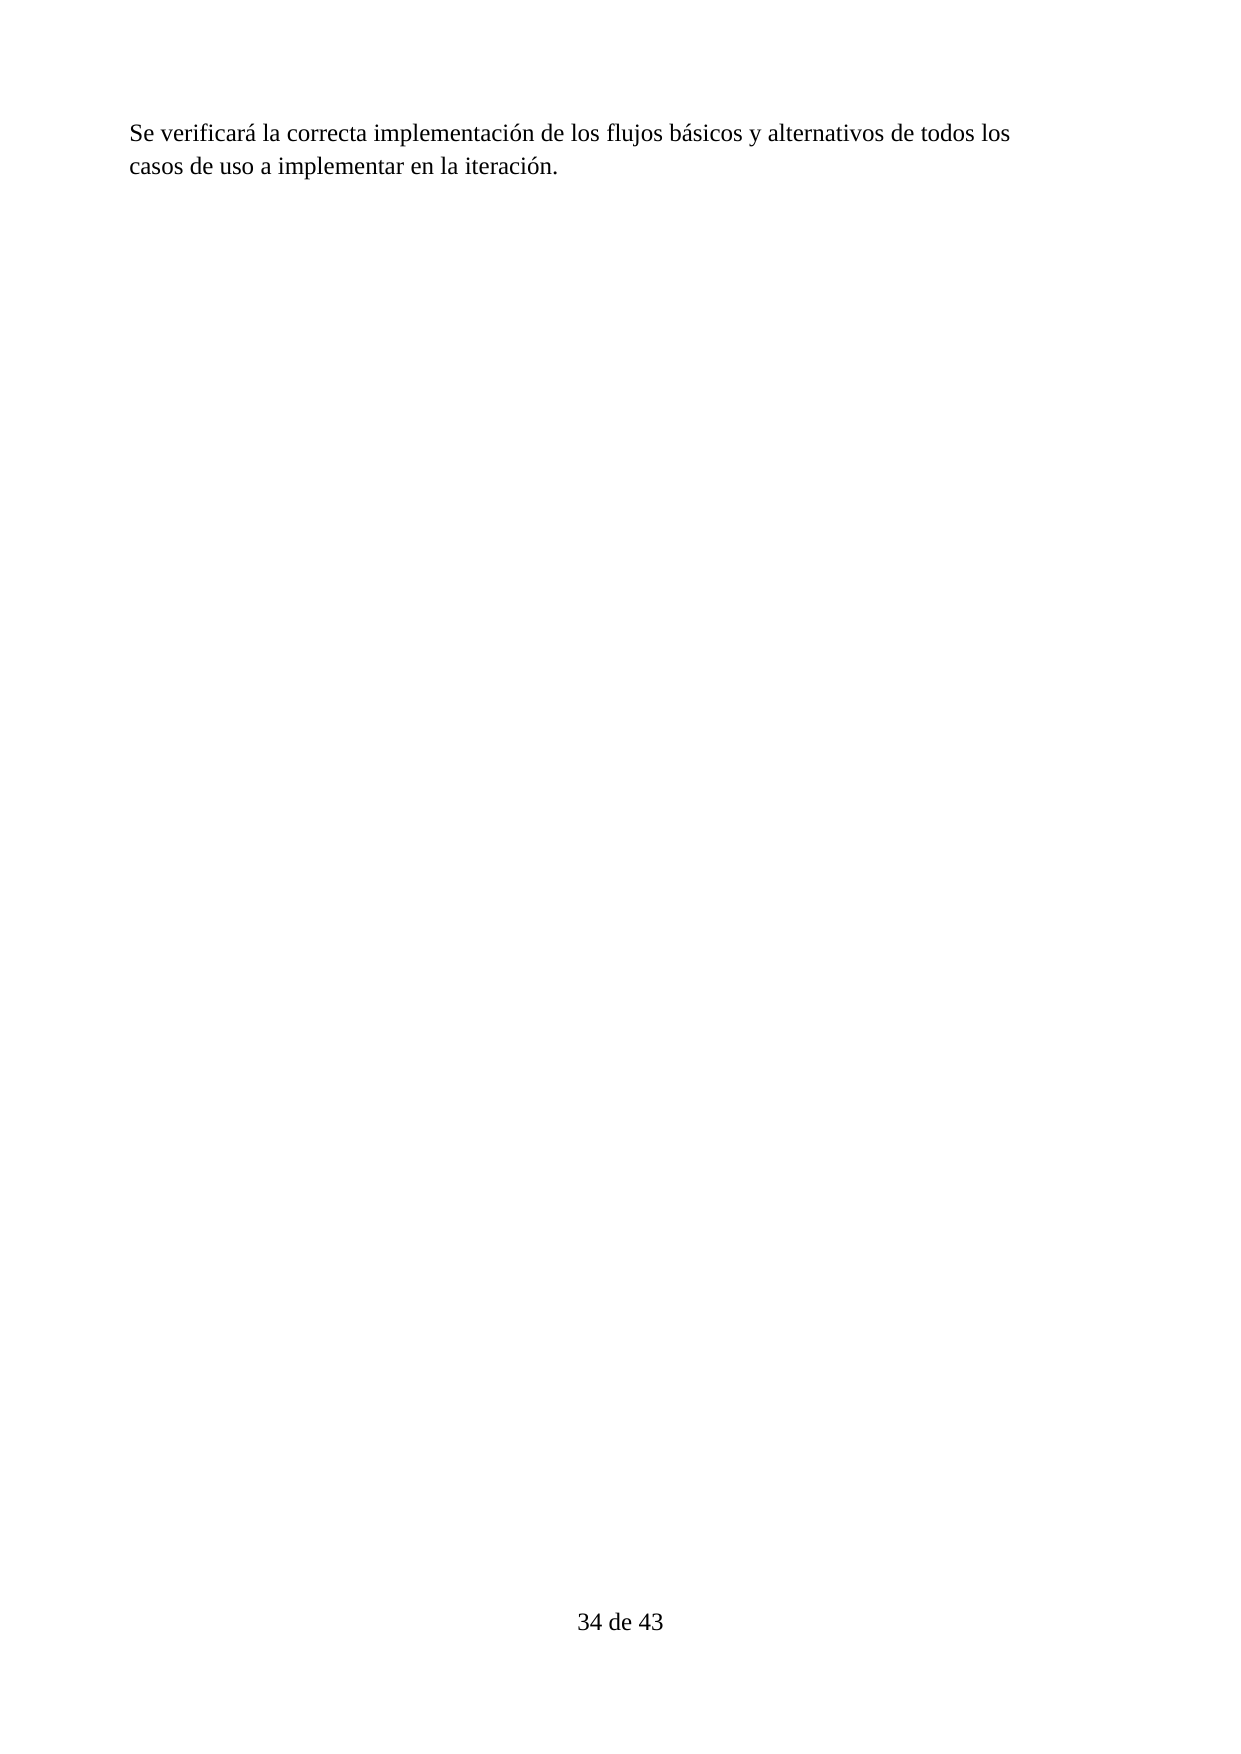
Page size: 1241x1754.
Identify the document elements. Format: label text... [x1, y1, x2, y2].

text Se verificará la correcta implementación de los flujos básicos y alternativos de todos los casos de uso a implementar en la iteración. [129, 118, 1060, 180]
